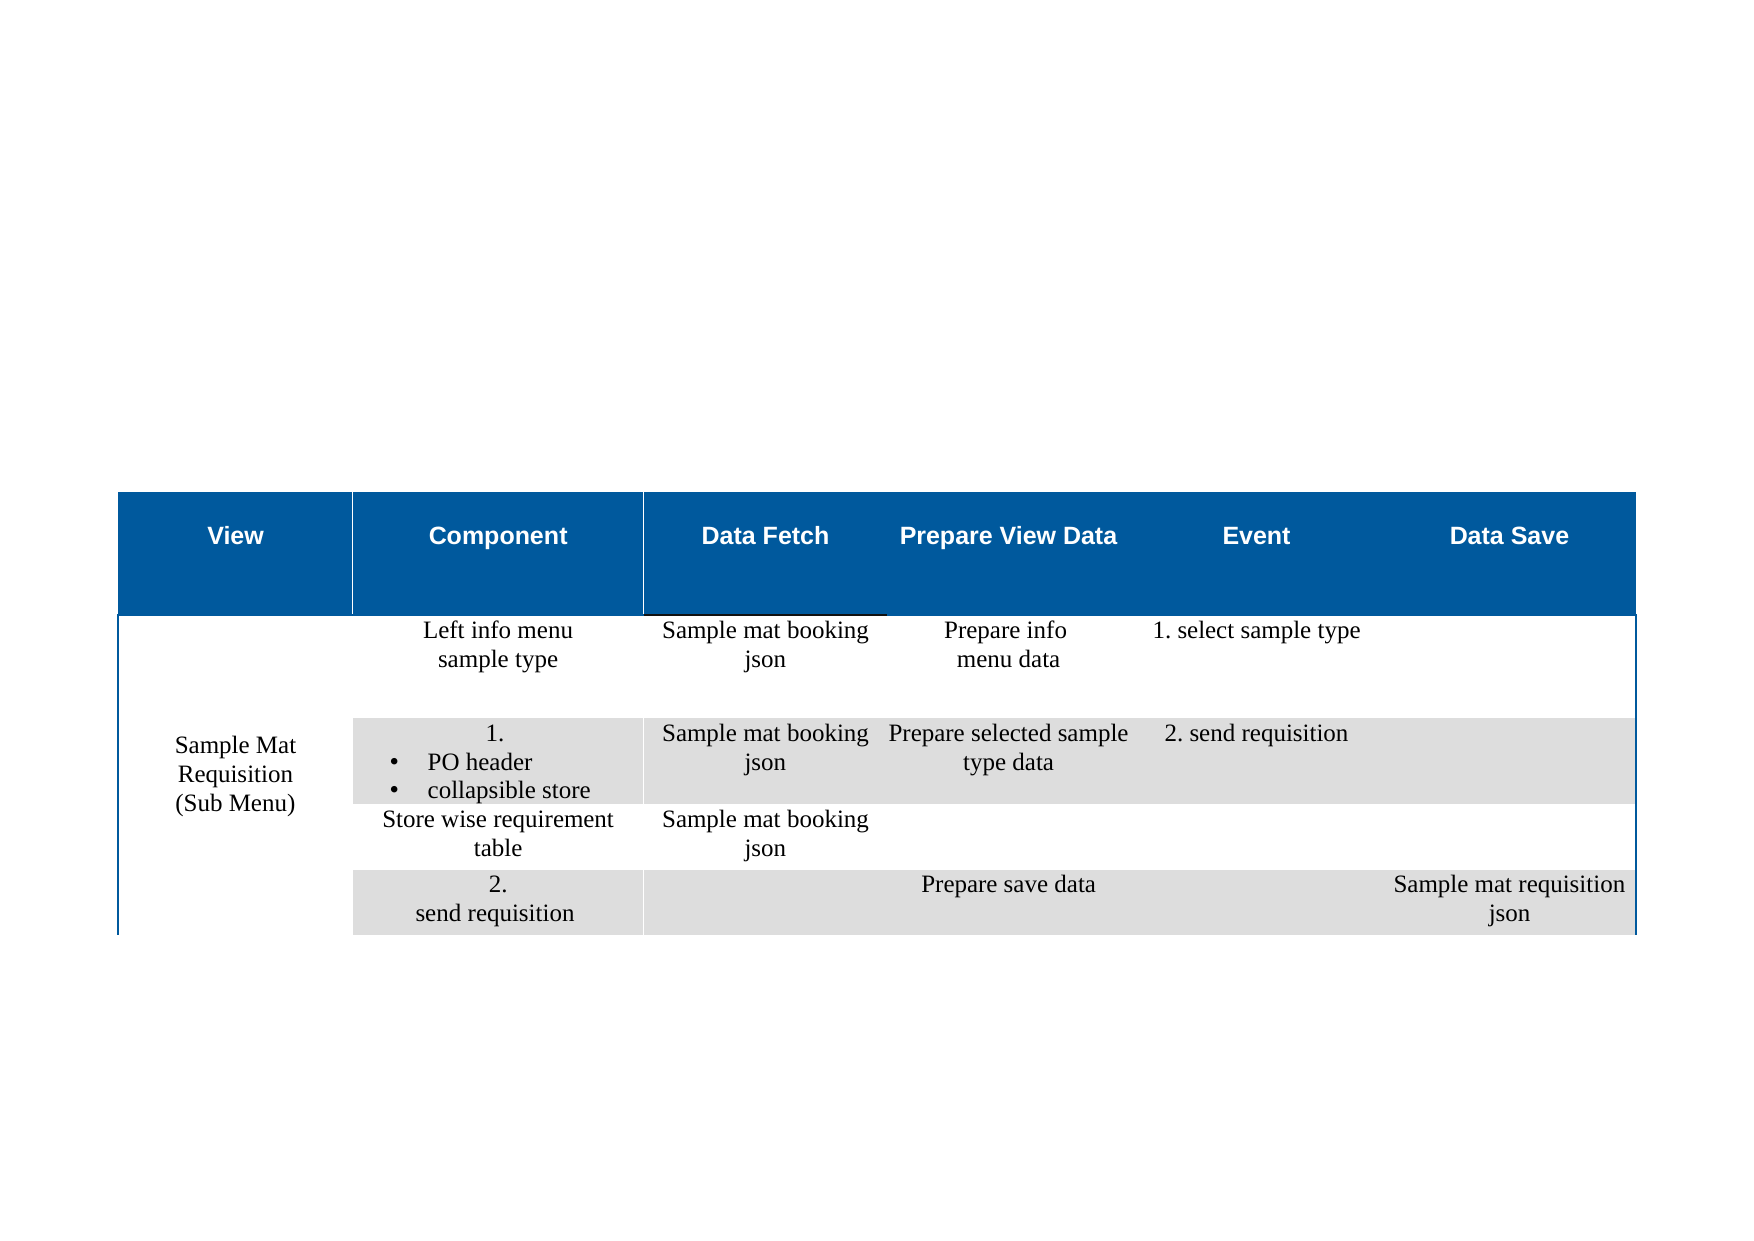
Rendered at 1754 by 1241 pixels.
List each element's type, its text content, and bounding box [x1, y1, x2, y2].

table_header Data Fetch [644, 492, 887, 614]
table_cell Prepare save data [887, 870, 1130, 935]
table_cell [1383, 804, 1635, 869]
table_cell Sample mat booking json [644, 804, 887, 869]
table_cell [644, 870, 887, 935]
table_cell 1. select sample type [1130, 616, 1383, 718]
table_cell Prepare selected sample type data [887, 718, 1130, 804]
table_header Component [353, 492, 643, 614]
table_cell 2. send requisition [1130, 718, 1383, 804]
table_cell 1. PO header collapsible store [353, 718, 643, 804]
table_header Event [1130, 492, 1383, 614]
table_cell Left info menu sample type [353, 616, 643, 718]
table_cell 2. send requisition [353, 870, 643, 935]
table_cell [1130, 804, 1383, 869]
table_cell Store wise requirement table [353, 804, 643, 869]
table_cell Prepare info menu data [887, 616, 1130, 718]
table_header Data Save [1383, 492, 1636, 614]
table_cell Sample Mat Requisition (Sub Menu) [119, 616, 352, 935]
table_cell Sample mat booking json [644, 616, 887, 718]
table_header Prepare View Data [887, 492, 1130, 614]
table_cell [1383, 616, 1635, 718]
table_cell [887, 804, 1130, 869]
table_header View [118, 492, 352, 614]
table_cell Sample mat requisition json [1383, 870, 1635, 935]
table_cell [1130, 870, 1383, 935]
table_cell [1383, 718, 1635, 804]
table_cell Sample mat booking json [644, 718, 887, 804]
